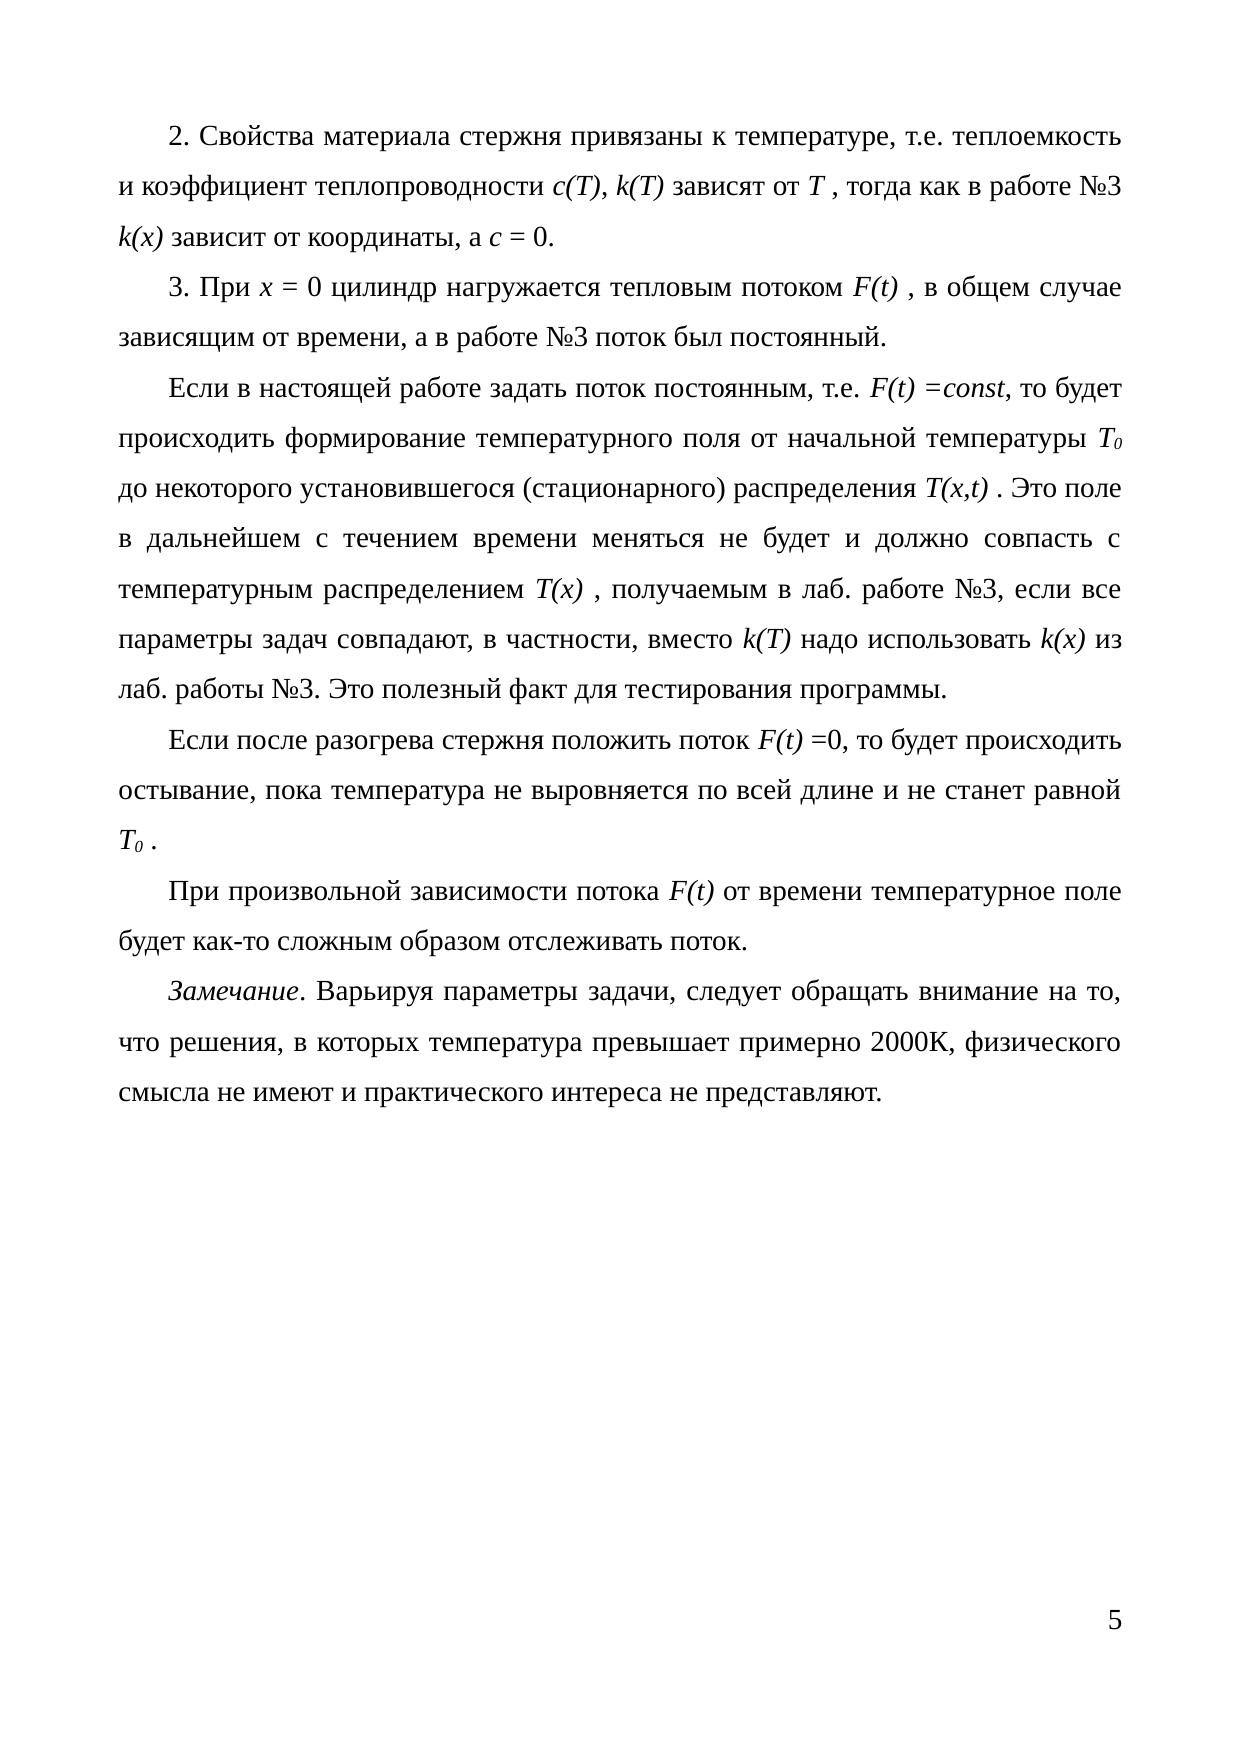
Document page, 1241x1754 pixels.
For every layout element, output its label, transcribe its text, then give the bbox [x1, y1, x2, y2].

text Если после разогрева стержня положить поток F(t) =0, то будет происходить остывание, пока температура не выровняется по всей длине и не станет равной T0 . [118, 722, 1122, 856]
text При произвольной зависимости потока F(t) от времени температурное поле будет как-то сложным образом отслеживать поток. [118, 873, 1122, 957]
text 3. При x = 0 цилиндр нагружается тепловым потоком F(t) , в общем случае зависящим от времени, а в работе №3 поток был постоянный. [118, 269, 1122, 353]
text Замечание. Варьируя параметры задачи, следует обращать внимание на то, что решения, в которых температура превышает примерно 2000К, физического смысла не имеют и практического интереса не представляют. [118, 973, 1122, 1108]
text Если в настоящей работе задать поток постоянным, т.е. F(t) =const, то будет происходить формирование температурного поля от начальной температуры T0 до некоторого установившегося (стационарного) распределения T(x,t) . Это поле в дальнейшем с течением времени меняться не будет и должно совпасть с температурным распределением T(x) , получаемым в лаб. работе №3, если все параметры задач совпадают, в частности, вместо k(T) надо использовать k(x) из лаб. работы №3. Это полезный факт для тестирования программы. [118, 370, 1122, 705]
text 2. Свойства материала стержня привязаны к температуре, т.е. теплоемкость и коэффициент теплопроводности c(T), k(T) зависят от T , тогда как в работе №3 k(x) зависит от координаты, а c = 0. [118, 118, 1122, 252]
